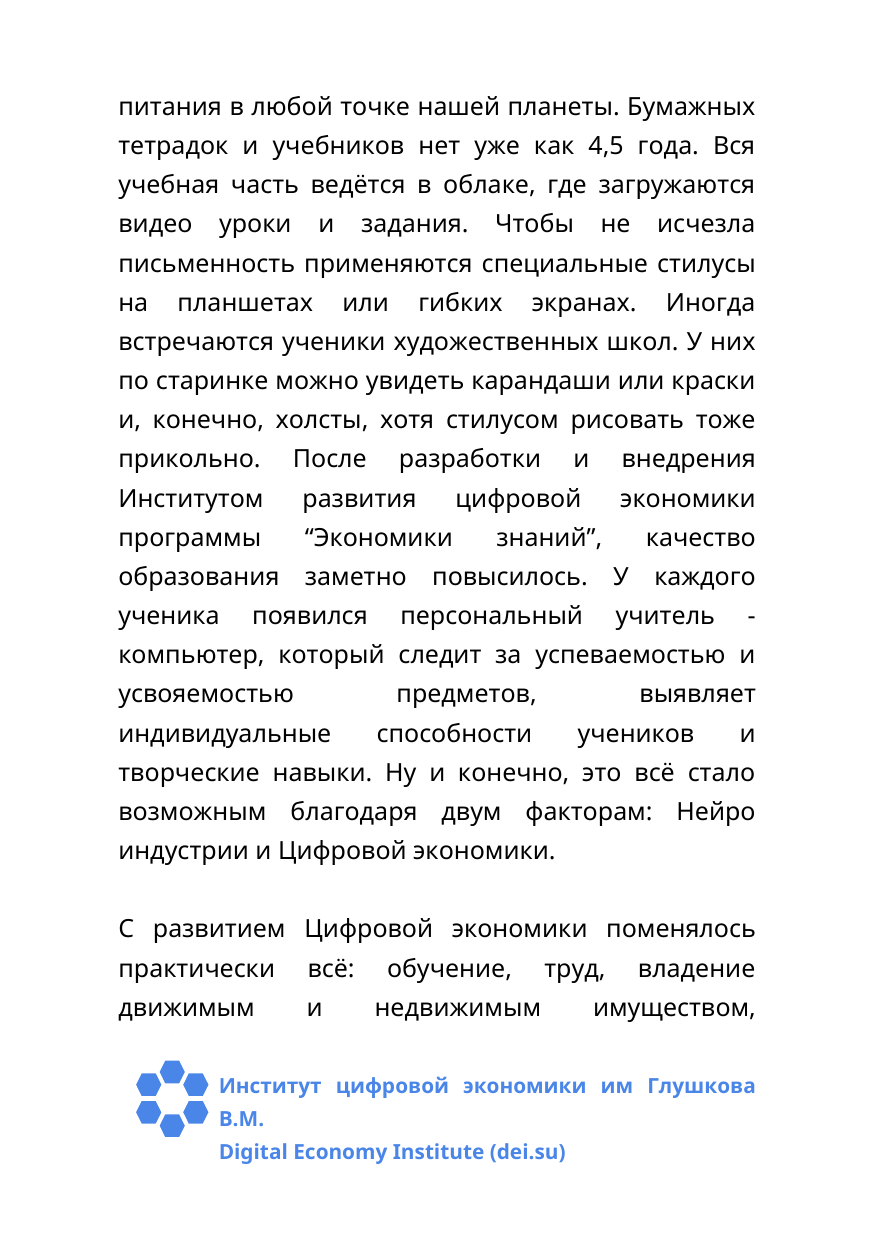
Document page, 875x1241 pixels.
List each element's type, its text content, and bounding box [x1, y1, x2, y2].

text питания в любой точке нашей планеты. Бумажных тетрадок и учебников нет уже как 4,5 года. Вся учебная часть ведётся в облаке, где загружаются видео уроки и задания. Чтобы не исчезла письменность применяются специальные стилусы на планшетах или гибких экранах. Иногда встречаются ученики художественных школ. У них по старинке можно увидеть карандаши или краски и, конечно, холсты, хотя стилусом рисовать тоже прикольно. После разработки и внедрения Институтом развития цифровой экономики программы “Экономики знаний”, качество образования заметно повысилось. У каждого ученика появился персональный учитель - компьютер, который следит за успеваемостью и усвояемостью предметов, выявляет индивидуальные способности учеников и творческие навыки. Ну и конечно, это всё стало возможным благодаря двум факторам: Нейро индустрии и Цифровой экономики. [118, 88, 756, 867]
text С развитием Цифровой экономики поменялось практически всё: обучение, труд, владение движимым и недвижимым имуществом, [118, 911, 756, 1023]
